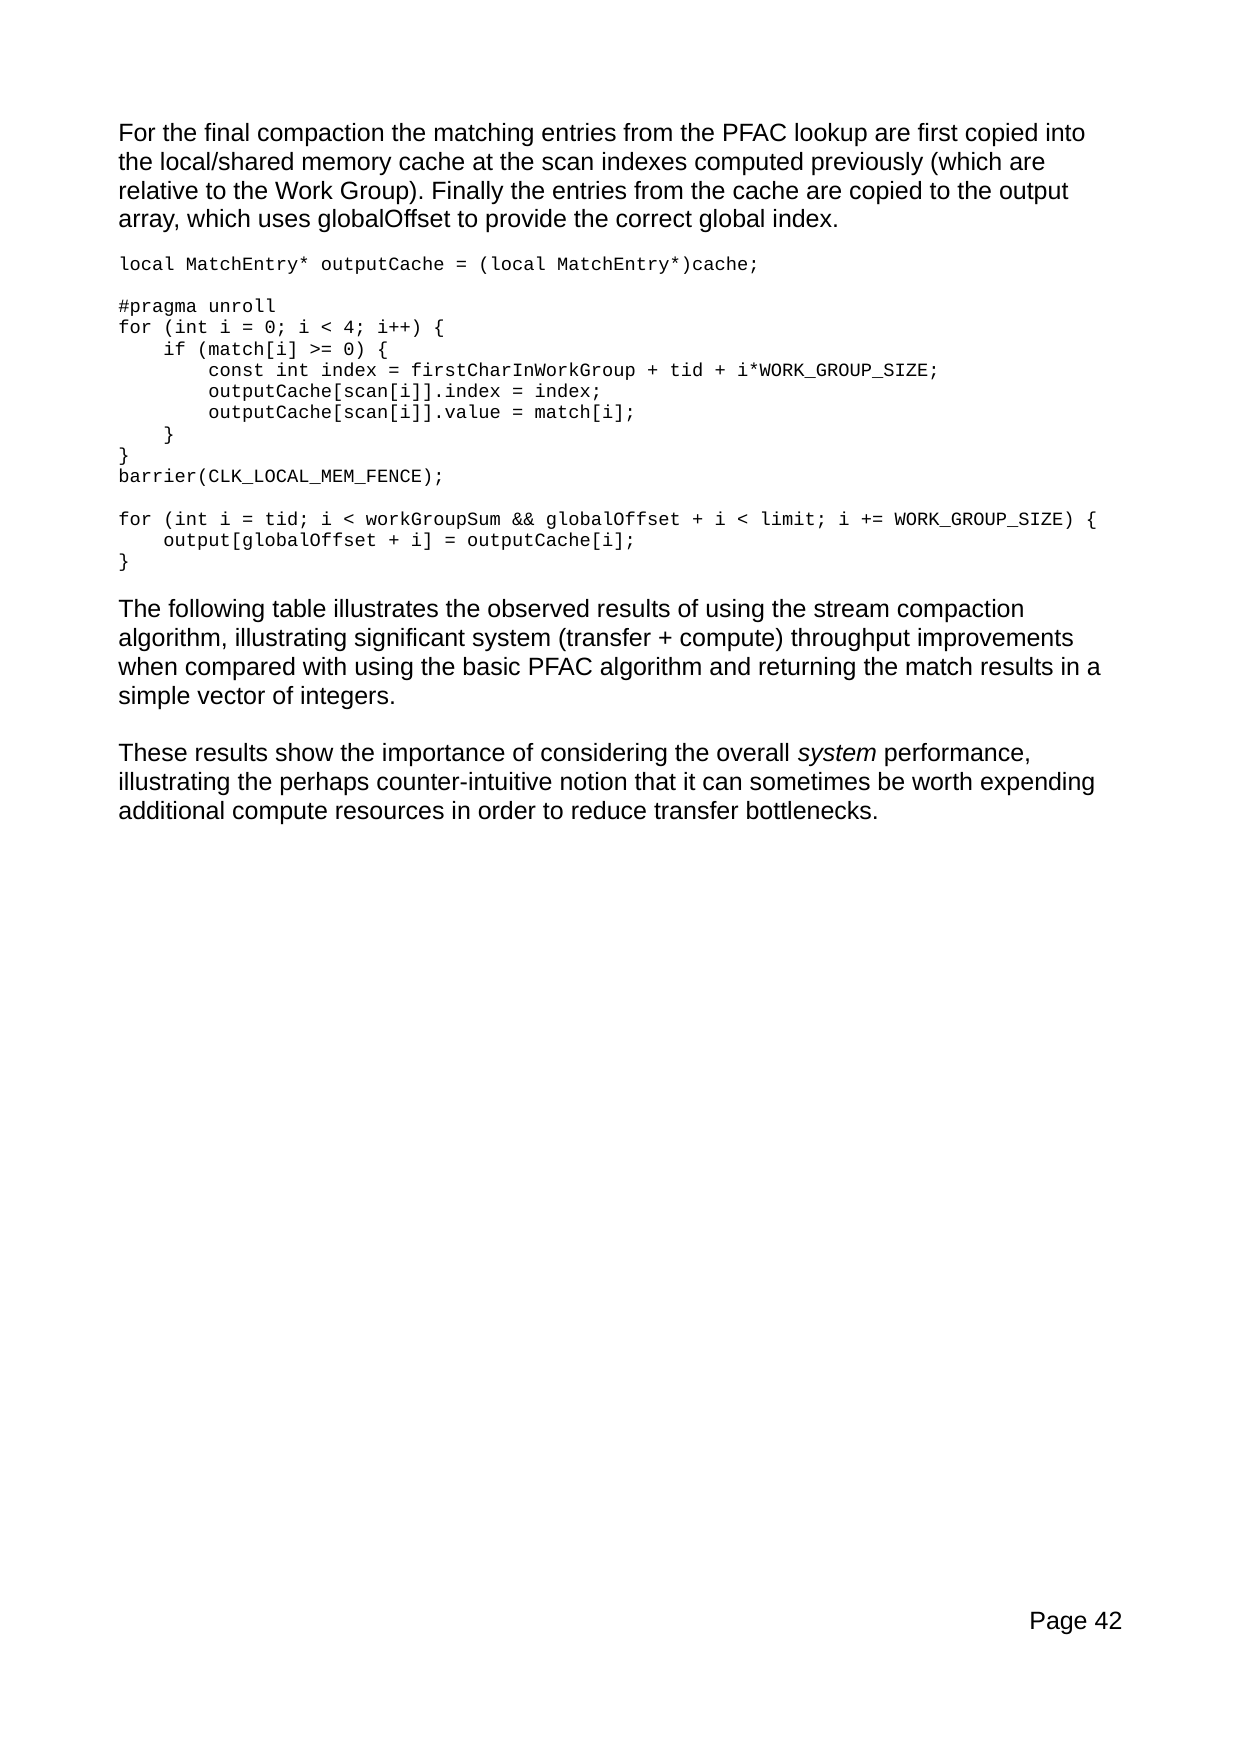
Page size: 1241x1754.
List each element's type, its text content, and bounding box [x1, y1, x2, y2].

text For the final compaction the matching entries from the PFAC lookup are first copied into the local/shared memory cache at the scan indexes computed previously (which are relative to the Work Group). Finally the entries from the cache are copied to the output array, which uses globalOffset to provide the correct global index. [118, 118, 1122, 233]
text for (int i = tid; i < workGroupSum && globalOffset + i < limit; i += WORK_GROUP_SIZE) { [118, 509, 1122, 531]
text These results show the importance of considering the overall system performance, illustrating the perhaps counter-intuitive notion that it can sometimes be worth expending additional compute resources in order to reduce transfer bottlenecks. [118, 738, 1122, 824]
text outputCache[scan[i]].index = index; [118, 382, 1122, 403]
text barrier(CLK_LOCAL_MEM_FENCE); [118, 467, 1122, 488]
text for (int i = 0; i < 4; i++) { [118, 318, 1122, 339]
text } [118, 424, 1122, 446]
text if (match[i] >= 0) { [118, 339, 1122, 361]
text const int index = firstCharInWorkGroup + tid + i*WORK_GROUP_SIZE; [118, 361, 1122, 382]
text local MatchEntry* outputCache = (local MatchEntry*)cache; [118, 254, 1122, 276]
text The following table illustrates the observed results of using the stream compaction algorithm, illustrating significant system (transfer + compute) throughput improvements when compared with using the basic PFAC algorithm and returning the match results in a simple vector of integers. [118, 594, 1122, 709]
text outputCache[scan[i]].value = match[i]; [118, 403, 1122, 424]
text } [118, 446, 1122, 467]
text #pragma unroll [118, 297, 1122, 318]
text output[globalOffset + i] = outputCache[i]; [118, 531, 1122, 552]
text } [118, 552, 1122, 573]
